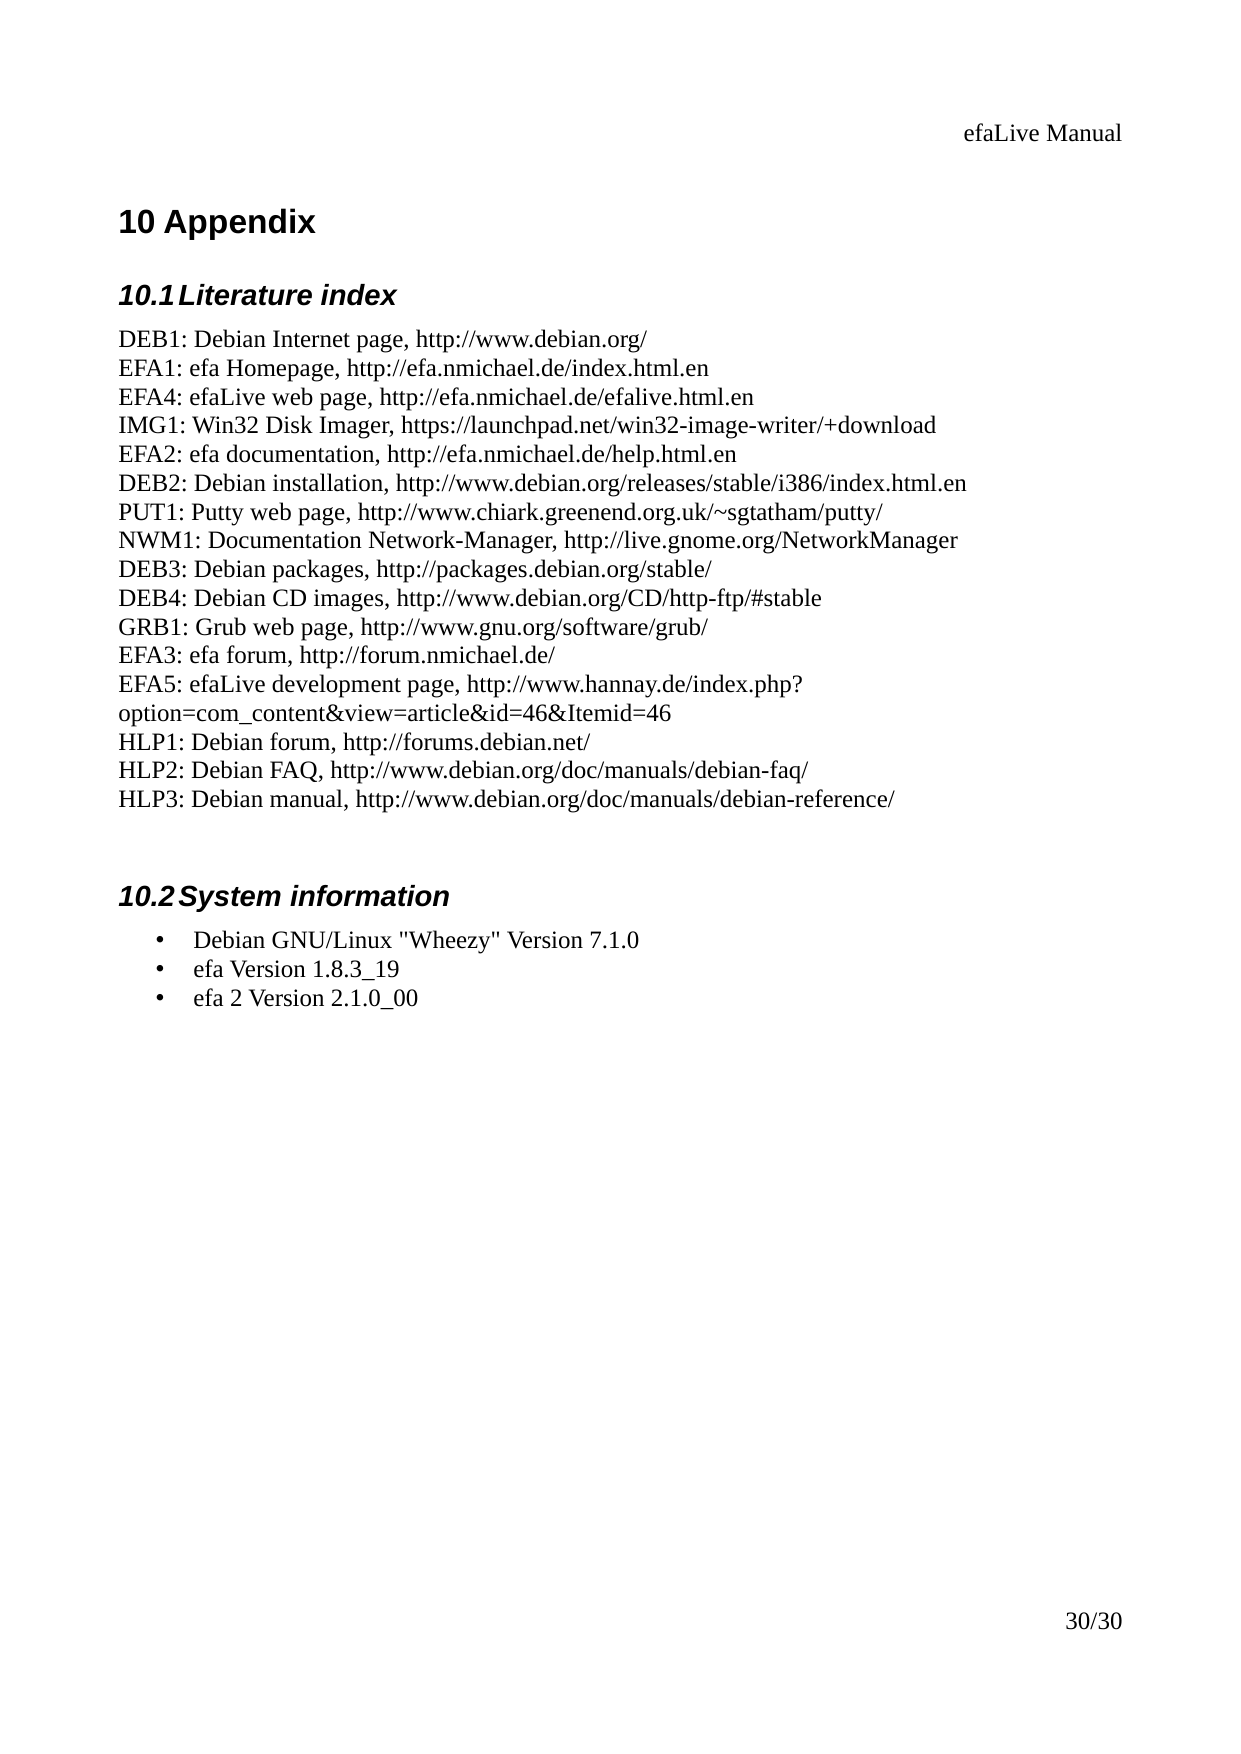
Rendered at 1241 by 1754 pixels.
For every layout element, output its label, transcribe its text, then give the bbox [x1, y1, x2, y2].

text PUT1: Putty web page, http://www.chiark.greenend.org.uk/~sgtatham/putty/ [118, 497, 1122, 526]
text IMG1: Win32 Disk Imager, https://launchpad.net/win32-image-writer/+download [118, 411, 1122, 439]
text DEB4: Debian CD images, http://www.debian.org/CD/http-ftp/#stable [118, 583, 1122, 612]
subtitle System information [118, 879, 1122, 913]
text EFA3: efa forum, http://forum.nmichael.de/ [118, 641, 1122, 669]
text EFA5: efaLive development page, http://www.hannay.de/index.php?option=com_content&view=article&id=46&Itemid=46 [118, 669, 1122, 727]
text DEB3: Debian packages, http://packages.debian.org/stable/ [118, 554, 1122, 583]
list efa Version 1.8.3_19 [156, 954, 1122, 983]
text EFA4: efaLive web page, http://efa.nmichael.de/efalive.html.en [118, 382, 1122, 411]
text DEB1: Debian Internet page, http://www.debian.org/ [118, 324, 1122, 353]
text DEB2: Debian installation, http://www.debian.org/releases/stable/i386/index.html.en [118, 468, 1122, 497]
text HLP2: Debian FAQ, http://www.debian.org/doc/manuals/debian-faq/ [118, 756, 1122, 784]
subtitle Appendix [118, 202, 1122, 241]
text EFA2: efa documentation, http://efa.nmichael.de/help.html.en [118, 439, 1122, 468]
subtitle Literature index [118, 278, 1122, 312]
list efa 2 Version 2.1.0_00 [156, 983, 1122, 1012]
text NWM1: Documentation Network-Manager, http://live.gnome.org/NetworkManager [118, 526, 1122, 554]
text EFA1: efa Homepage, http://efa.nmichael.de/index.html.en [118, 353, 1122, 382]
text GRB1: Grub web page, http://www.gnu.org/software/grub/ [118, 612, 1122, 641]
text HLP1: Debian forum, http://forums.debian.net/ [118, 727, 1122, 756]
list Debian GNU/Linux "Wheezy" Version 7.1.0 [156, 925, 1122, 954]
text HLP3: Debian manual, http://www.debian.org/doc/manuals/debian-reference/ [118, 784, 1122, 813]
